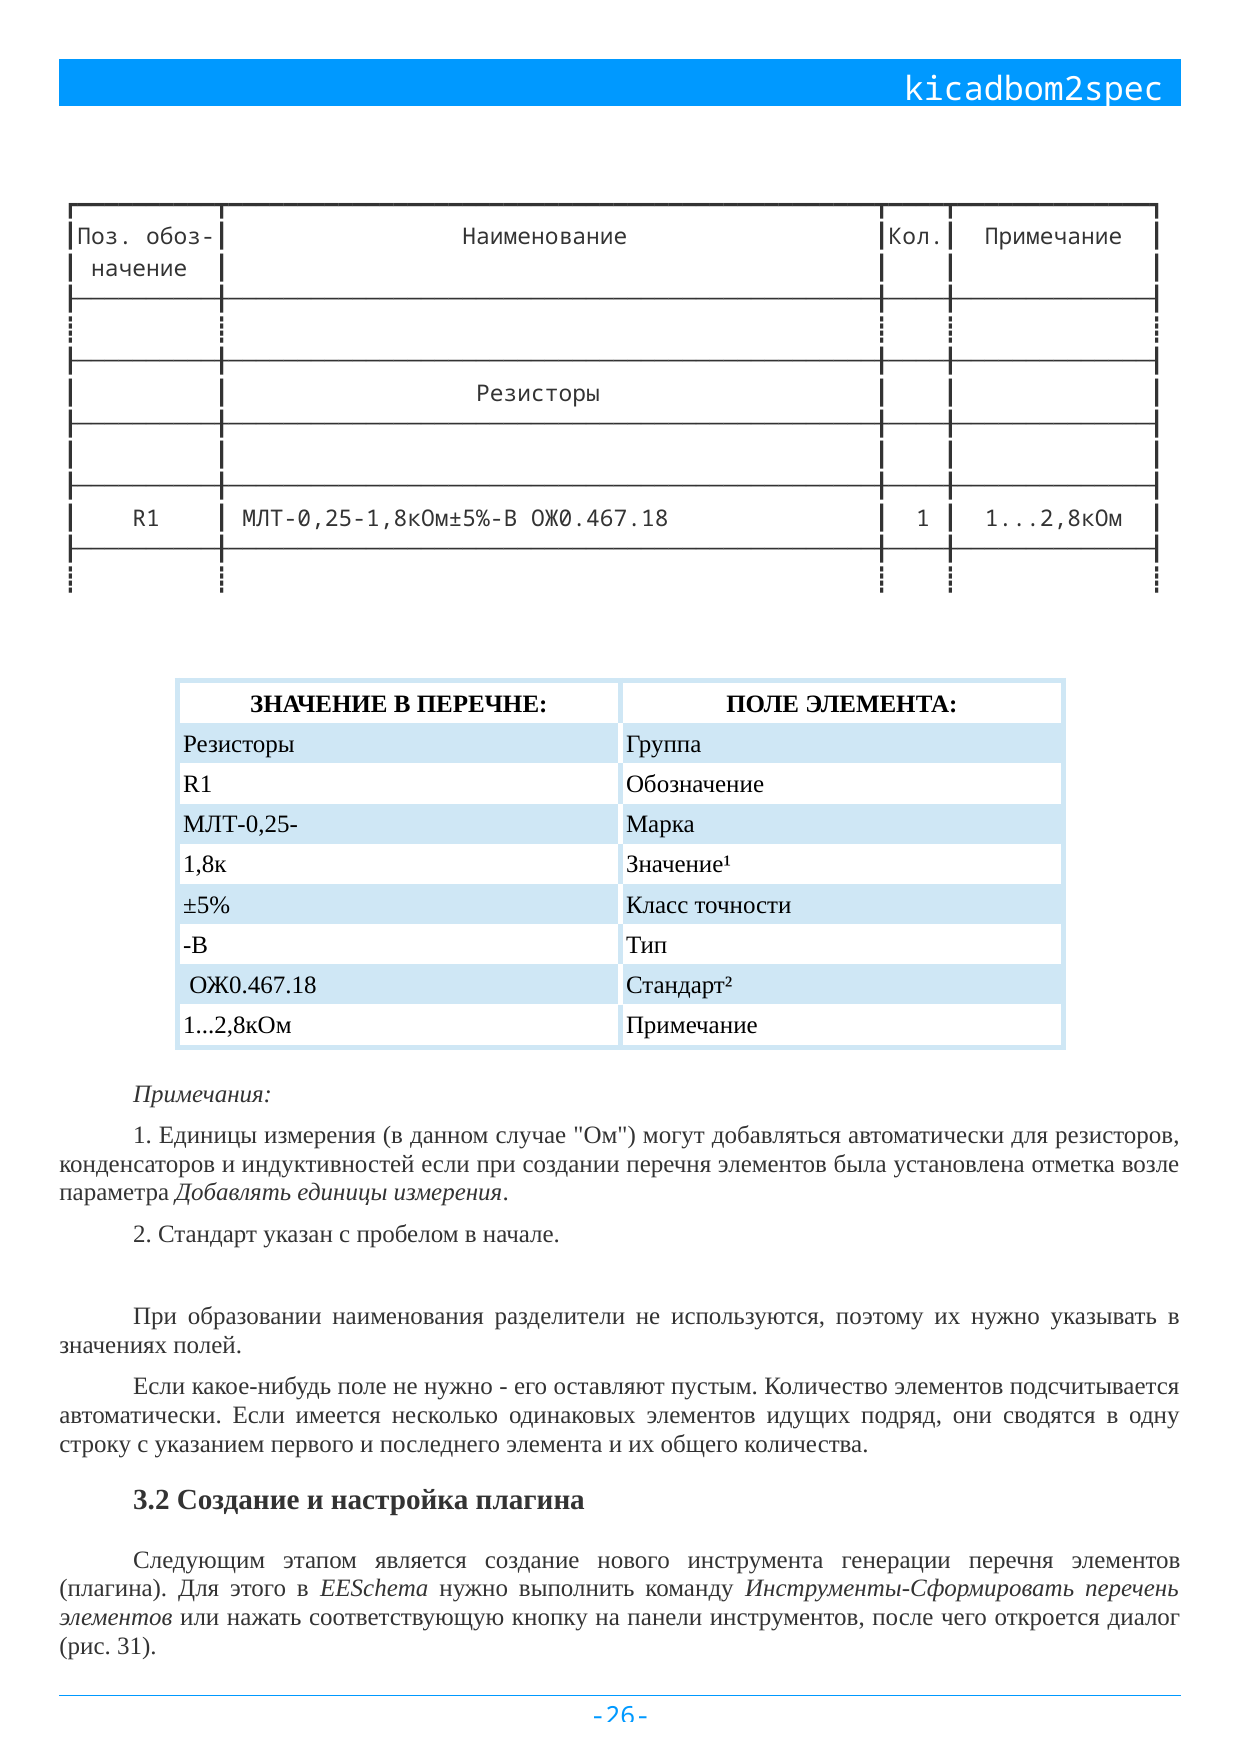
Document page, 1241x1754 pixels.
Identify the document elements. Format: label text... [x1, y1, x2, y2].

table_cell Группа [623, 723, 1061, 763]
text Следующим этапом является создание нового инструмента генерации перечня элементов (плагина). Для этого в EESchema нужно выполнить команду Инструменты-Сформировать перечень элементов или нажать соответствующую кнопку на панели инструментов, после чего откроется диалог (рис. 31). [59, 1545, 1181, 1660]
text ┃ начение ┃ ┃ ┃ ┃ [59, 251, 1181, 283]
table_cell R1 [180, 763, 618, 803]
table_cell Резисторы [180, 723, 618, 763]
text ┃Поз. обоз-┃ Наименование ┃Кол.┃ Примечание ┃ [59, 220, 1181, 251]
table_cell Стандарт² [623, 964, 1061, 1004]
text ┋ ┋ ┋ ┋ ┋ [59, 564, 1181, 595]
subtitle 3.2 Создание и настройка плагина [133, 1482, 1181, 1515]
text Примечания: [59, 1079, 1181, 1107]
table_cell Значение¹ [623, 844, 1061, 884]
text ┠──────────╂───────────────────────────────────────────────╂────╂──────────────┨ [59, 533, 1181, 564]
table_cell 1...2,8кОм [180, 1005, 618, 1045]
text При образовании наименования разделители не используются, поэтому их нужно указывать в значениях полей. [59, 1301, 1181, 1359]
text ┃ ┃ Резисторы ┃ ┃ ┃ [59, 376, 1181, 408]
text Если какое-нибудь поле не нужно - его оставляют пустым. Количество элементов подсчитывается автоматически. Если имеется несколько одинаковых элементов идущих подряд, они сводятся в одну строку с указанием первого и последнего элемента и их общего количества. [59, 1371, 1181, 1457]
table_cell Класс точности [623, 884, 1061, 924]
text ┃ R1 ┃ МЛТ-0,25-1,8кОм±5%-В ОЖ0.467.18 ┃ 1 ┃ 1...2,8кОм ┃ [59, 501, 1181, 533]
text ┏━━━━━━━━━━┳━━━━━━━━━━━━━━━━━━━━━━━━━━━━━━━━━━━━━━━━━━━━━━━┳━━━━┳━━━━━━━━━━━━━━┓ [59, 189, 1181, 220]
text ┠──────────╂───────────────────────────────────────────────╂────╂──────────────┨ [59, 470, 1181, 501]
table_cell ±5% [180, 884, 618, 924]
table_cell Примечание [623, 1005, 1061, 1045]
table_cell Марка [623, 804, 1061, 844]
table_cell ОЖ0.467.18 [180, 964, 618, 1004]
text ┠──────────╂───────────────────────────────────────────────╂────╂──────────────┨ [59, 408, 1181, 439]
table_cell МЛТ-0,25- [180, 804, 618, 844]
text 2. Стандарт указан с пробелом в начале. [59, 1219, 1181, 1247]
text ┠──────────╂───────────────────────────────────────────────╂────╂──────────────┨ [59, 345, 1181, 376]
table_cell Обозначение [623, 763, 1061, 803]
text ┠──────────╂───────────────────────────────────────────────╂────╂──────────────┨ [59, 283, 1181, 314]
text ┋ ┋ ┋ ┋ ┋ [59, 314, 1181, 345]
text ┃ ┃ ┃ ┃ ┃ [59, 439, 1181, 470]
table_cell 1,8к [180, 844, 618, 884]
text 1. Единицы измерения (в данном случае "Ом") могут добавляться автоматически для резисторов, конденсаторов и индуктивностей если при создании перечня элементов была установлена отметка возле параметра Добавлять единицы измерения. [59, 1120, 1181, 1206]
table_cell Тип [623, 924, 1061, 964]
table_header ЗНАЧЕНИЕ В ПЕРЕЧНЕ: [180, 683, 618, 723]
table_cell -В [180, 924, 618, 964]
table_header ПОЛЕ ЭЛЕМЕНТА: [623, 683, 1061, 723]
